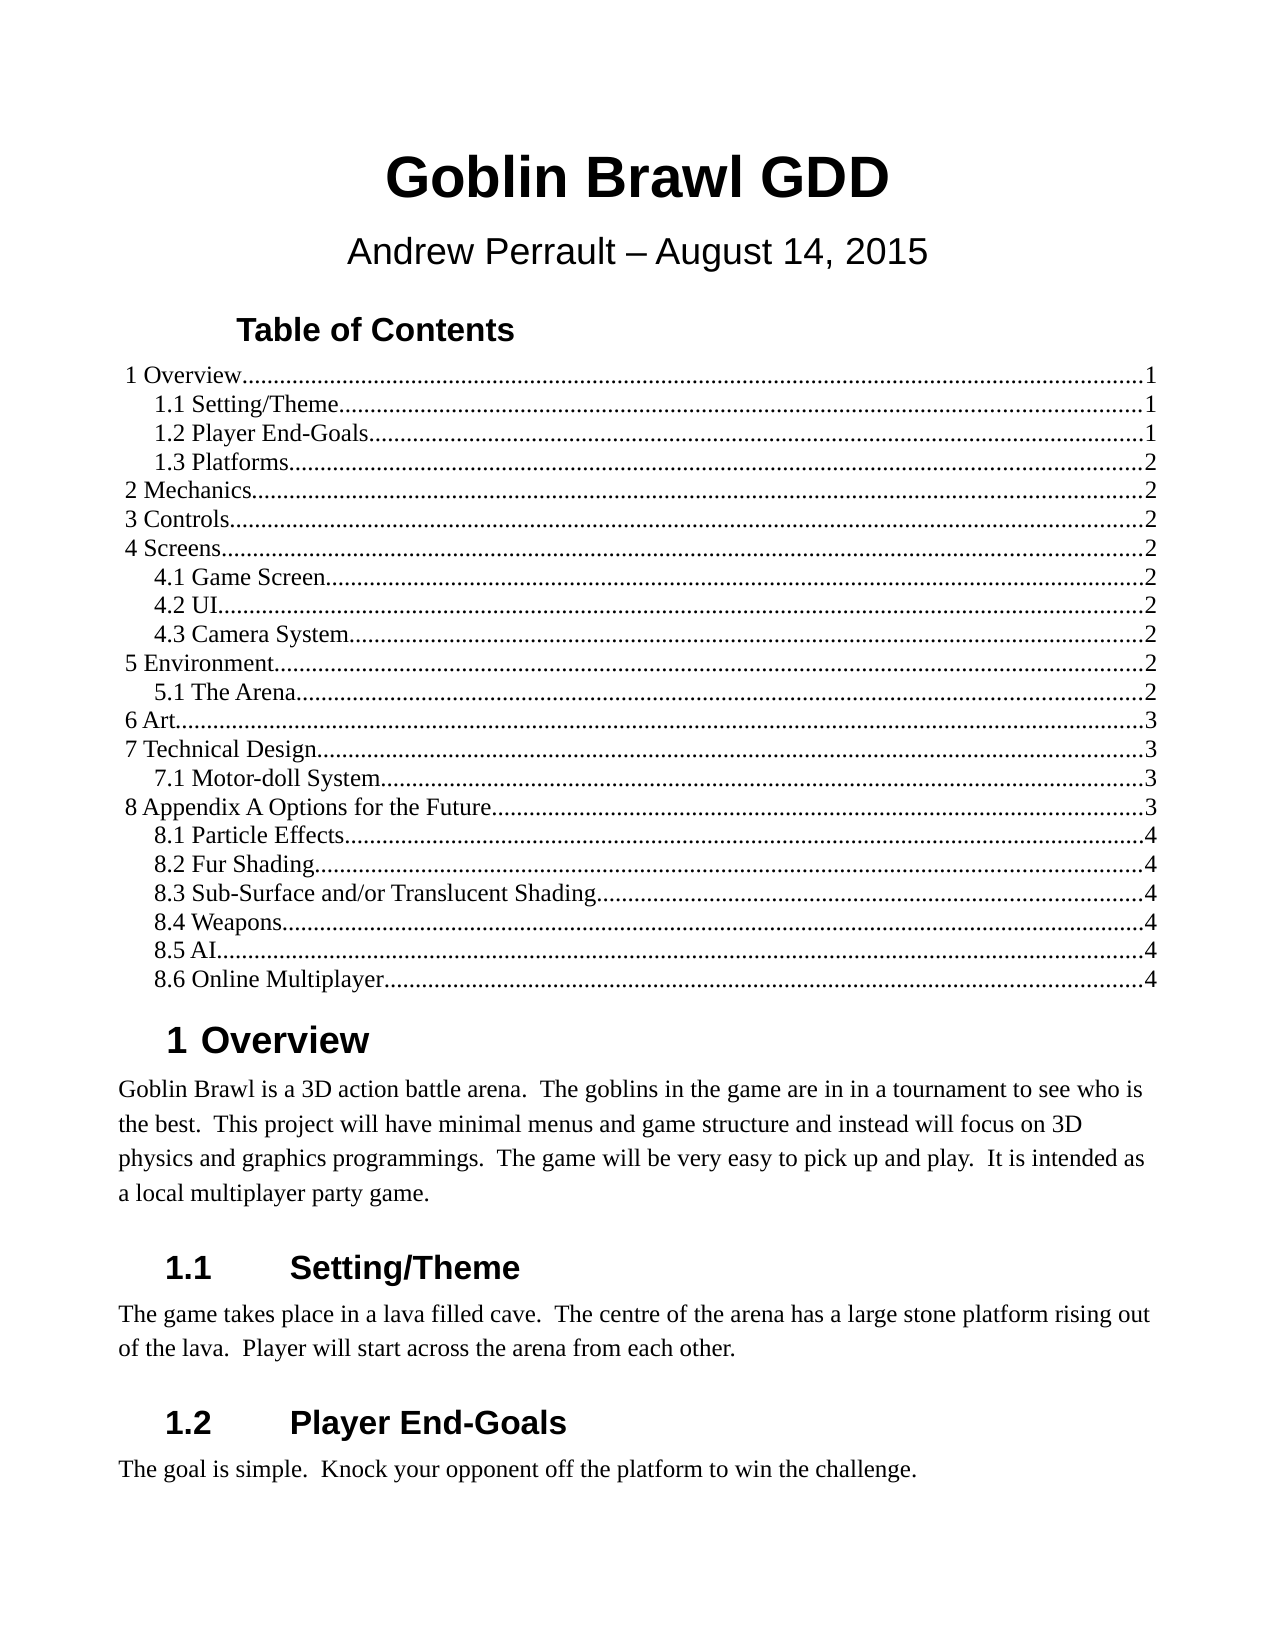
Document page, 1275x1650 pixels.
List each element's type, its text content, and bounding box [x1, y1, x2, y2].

text 4.3 Camera System 2 [148, 619, 1157, 648]
text 8.2 Fur Shading 4 [148, 849, 1157, 878]
text 8 Appendix A Options for the Future 3 [118, 792, 1157, 821]
text The game takes place in a lava filled cave. The centre of the arena has a large stone platform rising out of the lava. Player will start across the arena from each other. [118, 1299, 1157, 1362]
text 1.1 Setting/Theme 1 [148, 389, 1157, 418]
text The goal is simple. Knock your opponent off the platform to win the challenge. [118, 1454, 1157, 1483]
text 4.2 UI 2 [148, 591, 1157, 619]
text 7 Technical Design 3 [118, 734, 1157, 763]
text 8.5 AI 4 [148, 936, 1157, 964]
subtitle Overview [156, 1018, 1157, 1062]
text 7.1 Motor-doll System 3 [148, 763, 1157, 792]
text 1 Overview 1 [118, 361, 1157, 389]
text 2 Mechanics 2 [118, 476, 1157, 504]
text 8.1 Particle Effects 4 [148, 821, 1157, 849]
text 8.6 Online Multiplayer 4 [148, 964, 1157, 993]
text 8.4 Weapons 4 [148, 907, 1157, 936]
subtitle Andrew Perrault – August 14, 2015 [118, 229, 1157, 272]
text 1.2 Player End-Goals 1 [148, 418, 1157, 447]
subtitle Player End-Goals [156, 1403, 1157, 1442]
text 6 Art 3 [118, 706, 1157, 734]
text 5.1 The Arena 2 [148, 677, 1157, 706]
text 8.3 Sub-Surface and/or Translucent Shading 4 [148, 878, 1157, 907]
text 4.1 Game Screen 2 [148, 562, 1157, 591]
text Goblin Brawl is a 3D action battle arena. The goblins in the game are in in a tournament to see who is the best. This project will have minimal menus and game structure and instead will focus on 3D physics and graphics programmings. The game will be very easy to pick up and play. It is intended as a local multiplayer party game. [118, 1074, 1157, 1206]
text 5 Environment 2 [118, 648, 1157, 677]
subtitle Setting/Theme [156, 1247, 1157, 1286]
text 4 Screens 2 [118, 533, 1157, 562]
subtitle Table of Contents [236, 309, 1157, 348]
title Goblin Brawl GDD [118, 143, 1157, 210]
text 3 Controls 2 [118, 504, 1157, 533]
text 1.3 Platforms 2 [148, 447, 1157, 476]
